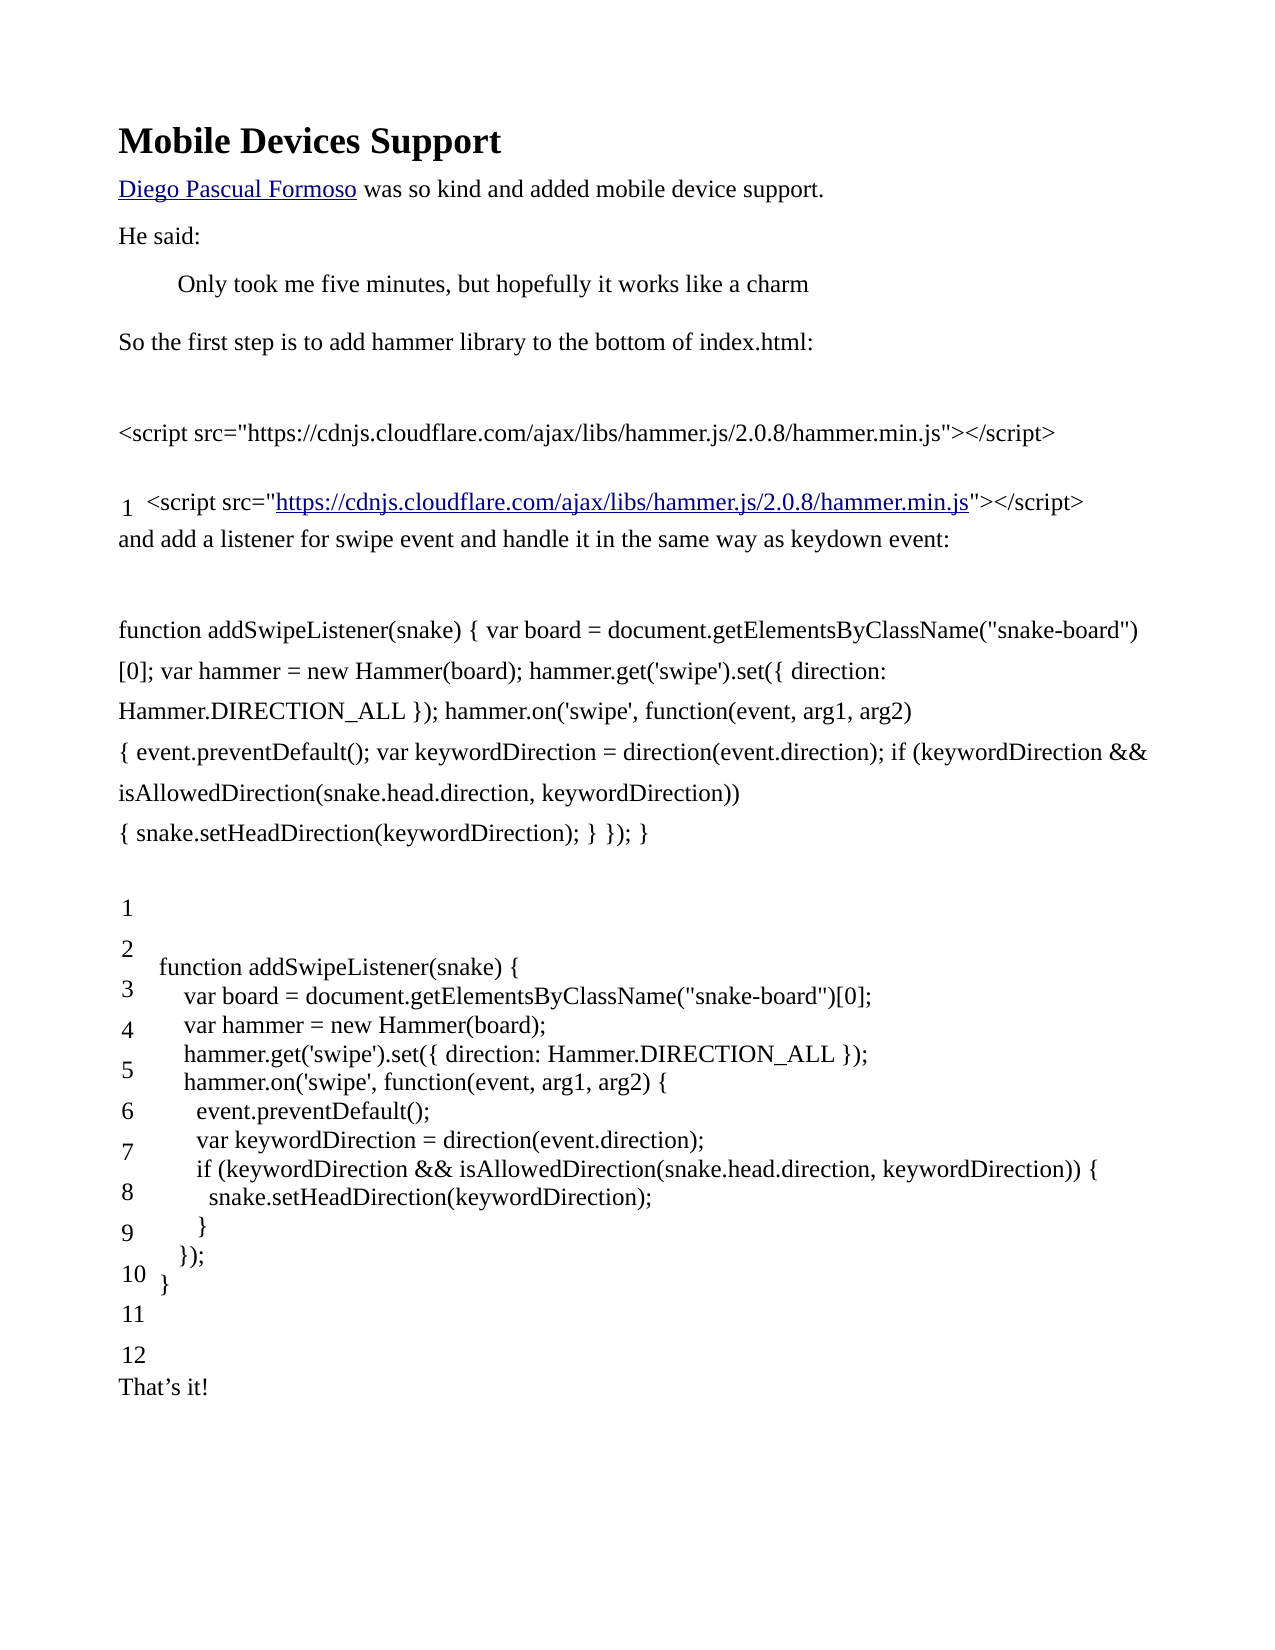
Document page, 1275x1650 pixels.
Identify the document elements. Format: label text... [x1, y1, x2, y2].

text and add a listener for swipe event and handle it in the same way as keydown event: [118, 524, 1157, 553]
text <script src="https://cdnjs.cloudflare.com/ajax/libs/hammer.js/2.0.8/hammer.min.js"></script> [118, 406, 1157, 447]
text That’s it! [118, 1372, 1157, 1400]
text function addSwipeListener(snake) { var board = document.getElementsByClassName("snake-board")[0]; var hammer = new Hammer(board); hammer.get('swipe').set({ direction: Hammer.DIRECTION_ALL }); hammer.on('swipe', function(event, arg1, arg2) { event.preventDefault(); var keywordDirection = direction(event.direction); if (keywordDirection && isAllowedDirection(snake.head.direction, keywordDirection)) { snake.setHeadDirection(keywordDirection); } }); } [118, 603, 1157, 847]
text Diego Pascual Formoso was so kind and added mobile device support. [118, 174, 1157, 202]
table_header function addSwipeListener(snake) { var board = document.getElementsByClassName("snake-board")[0]; var hammer = new Hammer(board); hammer.get('swipe').set({ direction: Hammer.DIRECTION_ALL }); hammer.on('swipe', function(event, arg1, arg2) { event.preventDefault(); var keywordDirection = direction(event.direction); if (keywordDirection && isAllowedDirection(snake.head.direction, keywordDirection)) { snake.setHeadDirection(keywordDirection); } }); } [156, 878, 1159, 1372]
table_header 1 [118, 478, 143, 524]
subtitle Mobile Devices Support [118, 118, 1157, 161]
table_header 1 2 3 4 5 6 7 8 9 10 11 12 [118, 878, 156, 1372]
text So the first step is to add hammer library to the bottom of index.html: [118, 327, 1157, 356]
text Only took me five minutes, but hopefully it works like a charm [177, 269, 1098, 298]
text He said: [118, 221, 1157, 250]
table_header <script src="https://cdnjs.cloudflare.com/ajax/libs/hammer.js/2.0.8/hammer.min.js"></script> [143, 478, 1091, 524]
